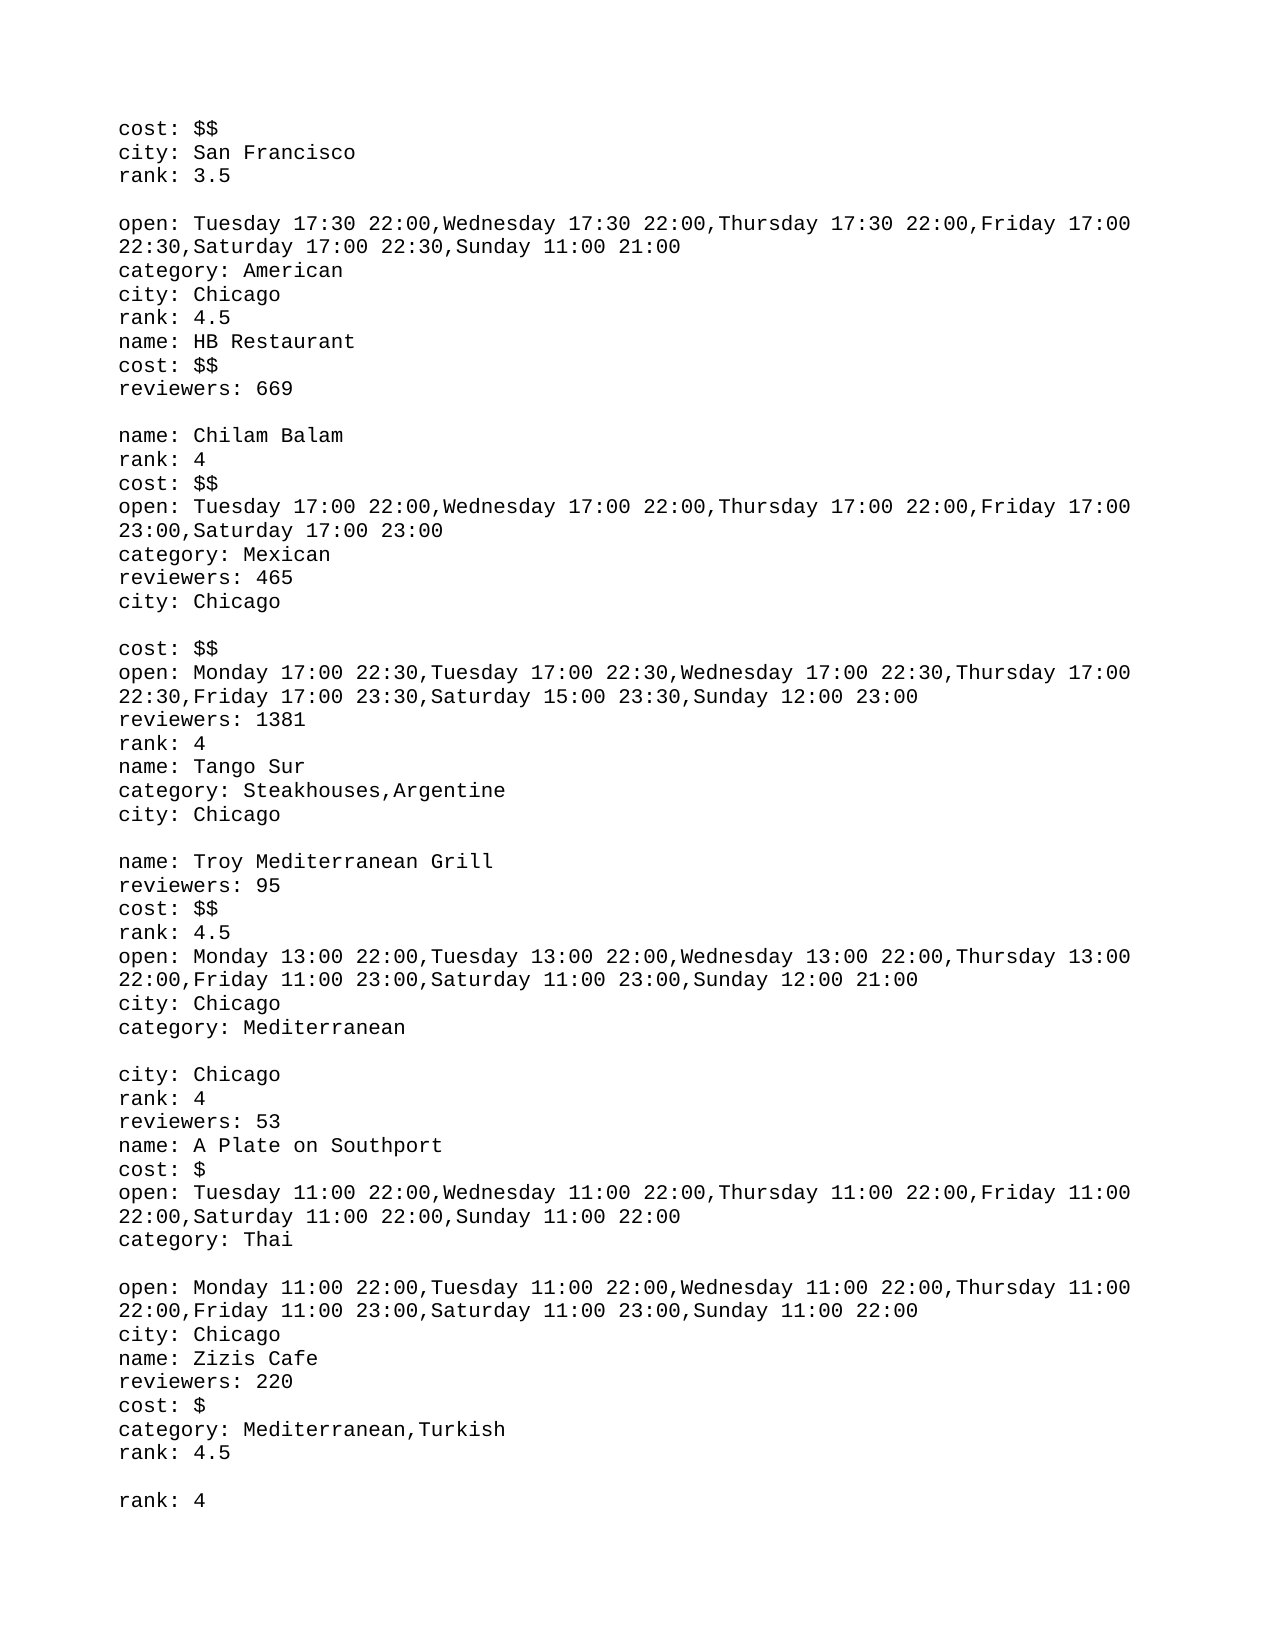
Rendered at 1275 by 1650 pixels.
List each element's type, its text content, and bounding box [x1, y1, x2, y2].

text rank: 3.5 [118, 165, 1157, 189]
text reviewers: 53 [118, 1111, 1157, 1135]
text name: HB Restaurant [118, 331, 1157, 354]
text category: Mediterranean [118, 1017, 1157, 1040]
text cost: $$ [118, 354, 1157, 378]
text open: Tuesday 17:30 22:00,Wednesday 17:30 22:00,Thursday 17:30 22:00,Friday 17:00 22:30,Saturday 17:00 22:30,Sunday 11:00 21:00 [118, 213, 1157, 260]
text rank: 4 [118, 1489, 1157, 1513]
text category: Thai [118, 1229, 1157, 1253]
text rank: 4.5 [118, 307, 1157, 331]
text cost: $ [118, 1158, 1157, 1182]
text category: Mexican [118, 544, 1157, 567]
text rank: 4 [118, 733, 1157, 757]
text cost: $$ [118, 118, 1157, 142]
text rank: 4 [118, 449, 1157, 473]
text reviewers: 669 [118, 378, 1157, 402]
text rank: 4.5 [118, 1442, 1157, 1466]
text reviewers: 220 [118, 1371, 1157, 1395]
text rank: 4.5 [118, 922, 1157, 946]
text city: Chicago [118, 993, 1157, 1017]
text cost: $$ [118, 473, 1157, 496]
text city: Chicago [118, 1064, 1157, 1088]
text name: Troy Mediterranean Grill [118, 851, 1157, 875]
text city: San Francisco [118, 142, 1157, 165]
text reviewers: 95 [118, 875, 1157, 898]
text name: Tango Sur [118, 757, 1157, 780]
text open: Tuesday 17:00 22:00,Wednesday 17:00 22:00,Thursday 17:00 22:00,Friday 17:00 23:00,Saturday 17:00 23:00 [118, 496, 1157, 544]
text name: Chilam Balam [118, 426, 1157, 449]
text city: Chicago [118, 284, 1157, 307]
text open: Monday 11:00 22:00,Tuesday 11:00 22:00,Wednesday 11:00 22:00,Thursday 11:00 22:00,Friday 11:00 23:00,Saturday 11:00 23:00,Sunday 11:00 22:00 [118, 1277, 1157, 1324]
text cost: $$ [118, 898, 1157, 922]
text open: Monday 17:00 22:30,Tuesday 17:00 22:30,Wednesday 17:00 22:30,Thursday 17:00 22:30,Friday 17:00 23:30,Saturday 15:00 23:30,Sunday 12:00 23:00 [118, 662, 1157, 709]
text city: Chicago [118, 804, 1157, 827]
text cost: $$ [118, 638, 1157, 662]
text city: Chicago [118, 591, 1157, 615]
text name: Zizis Cafe [118, 1348, 1157, 1371]
text category: Steakhouses,Argentine [118, 780, 1157, 804]
text city: Chicago [118, 1324, 1157, 1348]
text reviewers: 1381 [118, 709, 1157, 733]
text open: Tuesday 11:00 22:00,Wednesday 11:00 22:00,Thursday 11:00 22:00,Friday 11:00 22:00,Saturday 11:00 22:00,Sunday 11:00 22:00 [118, 1182, 1157, 1229]
text category: American [118, 260, 1157, 284]
text name: A Plate on Southport [118, 1135, 1157, 1158]
text category: Mediterranean,Turkish [118, 1419, 1157, 1442]
text open: Monday 13:00 22:00,Tuesday 13:00 22:00,Wednesday 13:00 22:00,Thursday 13:00 22:00,Friday 11:00 23:00,Saturday 11:00 23:00,Sunday 12:00 21:00 [118, 946, 1157, 993]
text rank: 4 [118, 1088, 1157, 1111]
text cost: $ [118, 1395, 1157, 1419]
text reviewers: 465 [118, 567, 1157, 591]
